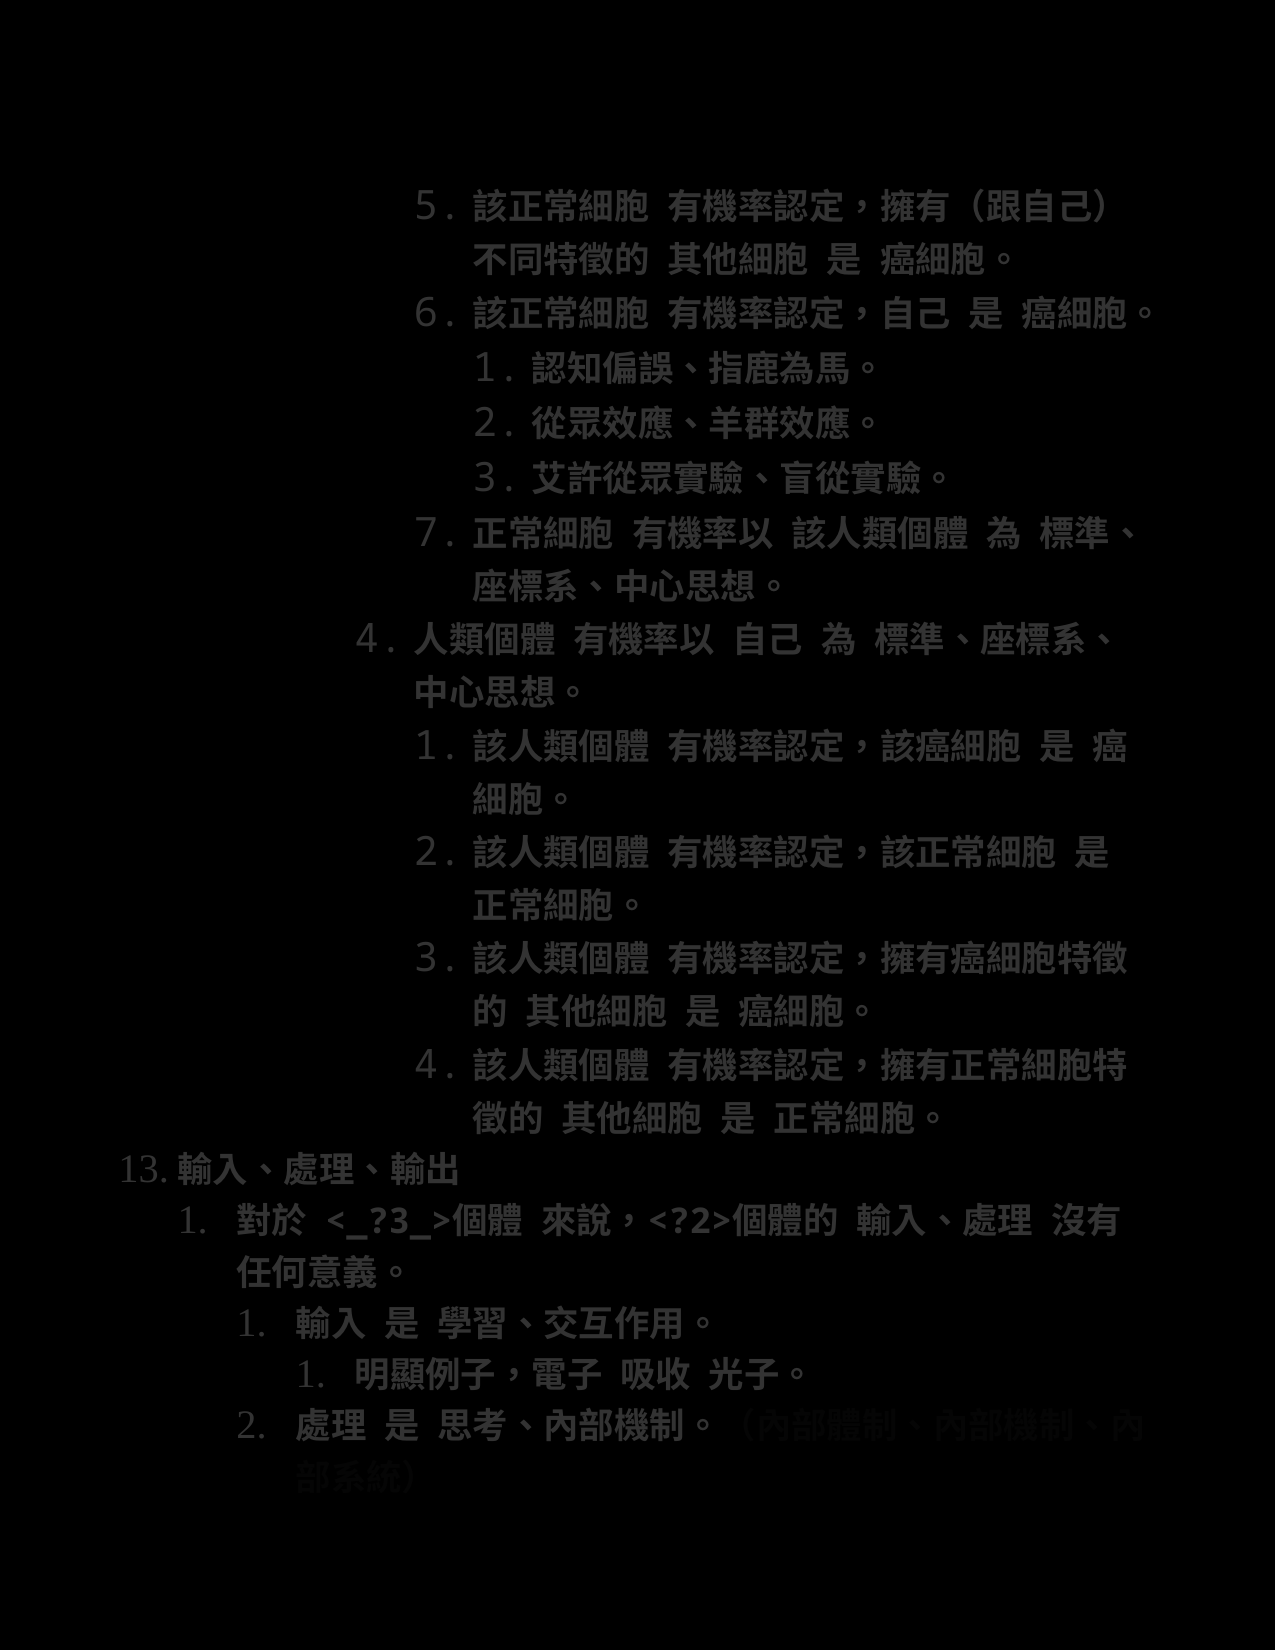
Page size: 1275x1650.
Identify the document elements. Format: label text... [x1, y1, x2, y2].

list 該人類個體 有機率認定，擁有正常細胞特徵的 其他細胞 是 正常細胞。 [413, 1035, 1157, 1141]
list 認知偏誤、指鹿為馬。 [472, 338, 1157, 393]
list 正常細胞 有機率以 該人類個體 為 標準、座標系、中心思想。 [413, 503, 1157, 609]
list 處理 是 思考、內部機制。（內部體制、內部機制、內部系統） [236, 1398, 1157, 1500]
list 艾許從眾實驗、盲從實驗。 [472, 448, 1157, 503]
list 該人類個體 有機率認定，該正常細胞 是 正常細胞。 [413, 822, 1157, 928]
list 該正常細胞 有機率認定，自己 是 癌細胞。 [413, 283, 1157, 338]
list 該人類個體 有機率認定，擁有癌細胞特徵的 其他細胞 是 癌細胞。 [413, 928, 1157, 1035]
list 明顯例子，電子 吸收 光子。 [295, 1346, 1157, 1398]
list 從眾效應、羊群效應。 [472, 393, 1157, 448]
list 輸入 是 學習、交互作用。 [236, 1295, 1157, 1346]
list 人類個體 有機率以 自己 為 標準、座標系、中心思想。 [354, 609, 1157, 716]
list 輸入、處理、輸出 [118, 1141, 1157, 1192]
list 該人類個體 有機率認定，該癌細胞 是 癌細胞。 [413, 716, 1157, 822]
list 該正常細胞 有機率認定，擁有（跟自己）不同特徵的 其他細胞 是 癌細胞。 [413, 176, 1157, 283]
list 對於 <_?3_>個體 來說，<?2>個體的 輸入、處理 沒有任何意義。 [177, 1192, 1157, 1295]
